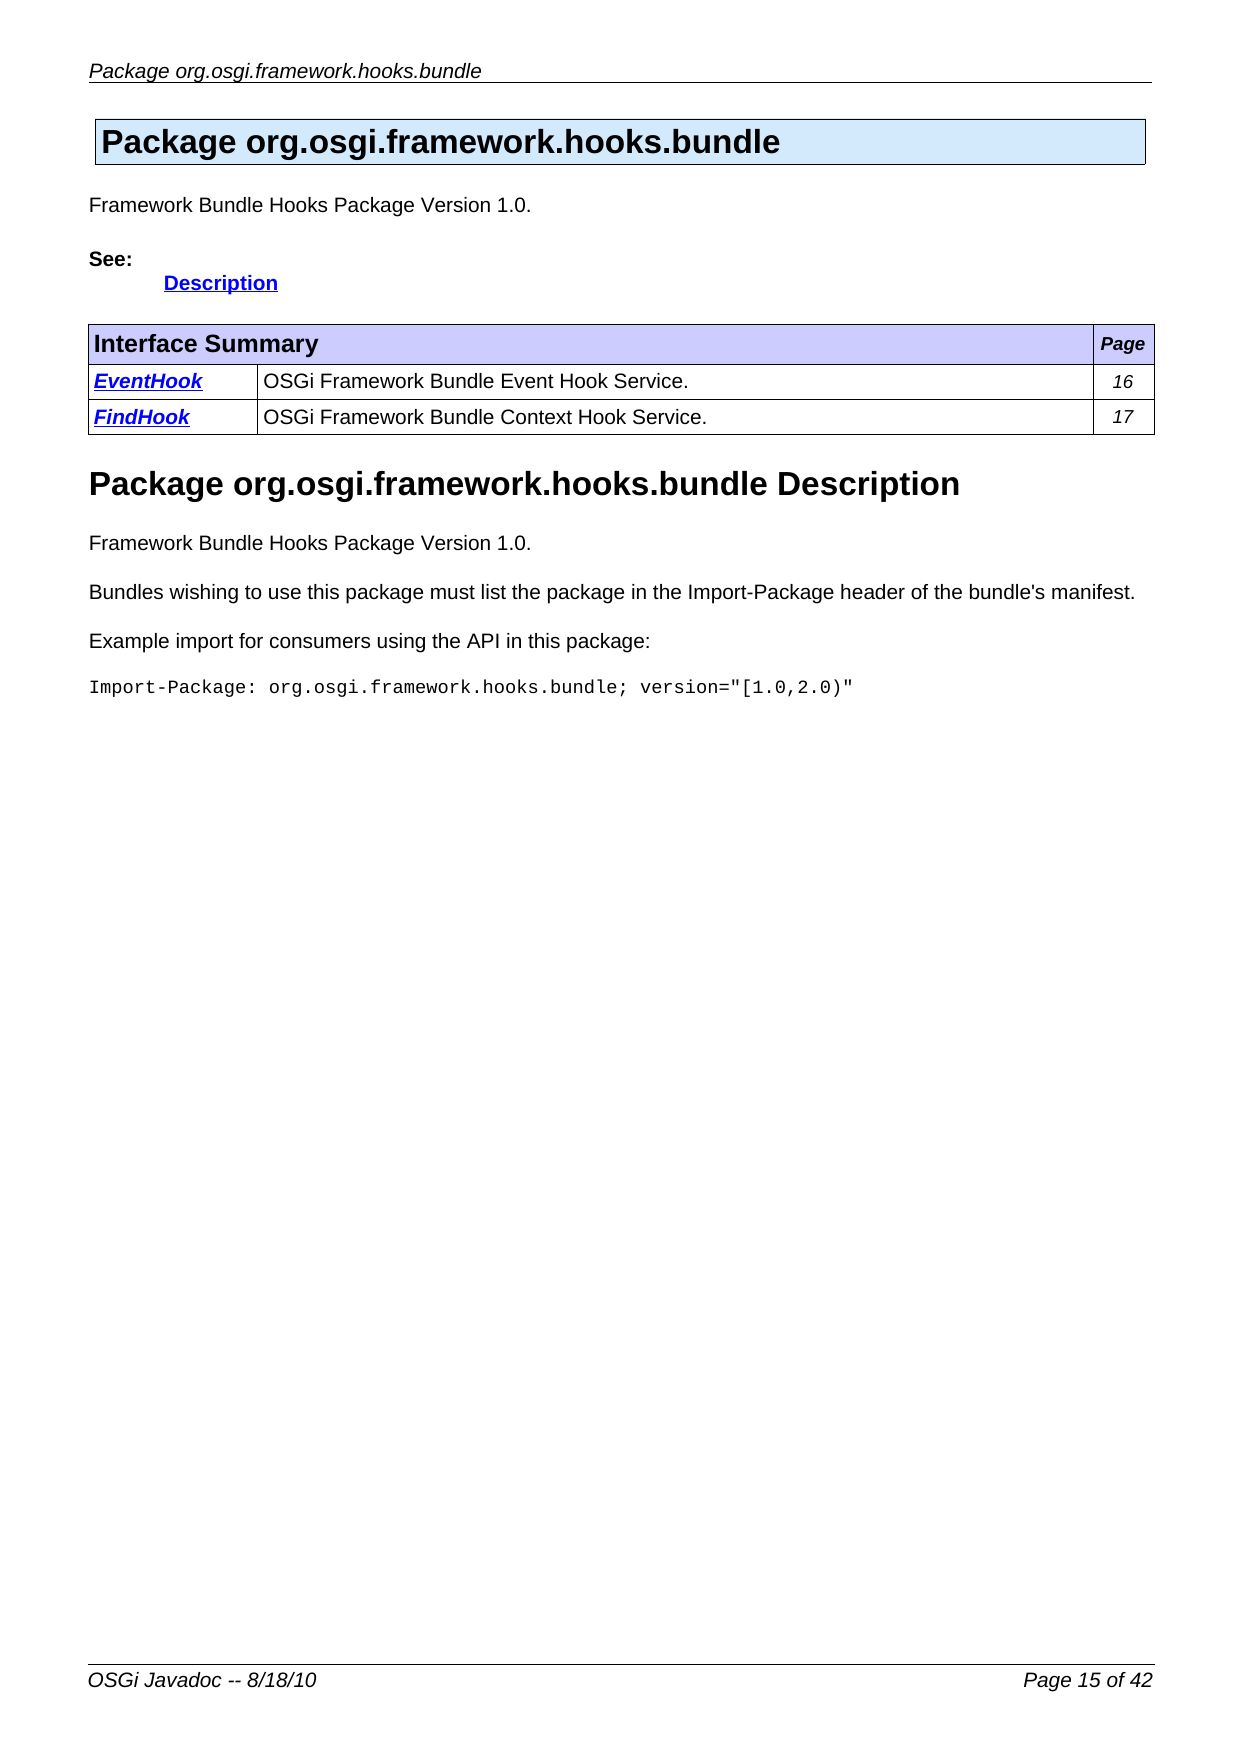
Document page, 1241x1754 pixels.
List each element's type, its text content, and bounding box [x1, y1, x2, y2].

text Bundles wishing to use this package must list the package in the Import-Package header of the bundle's manifest. [88, 580, 1152, 604]
text Framework Bundle Hooks Package Version 1.0. [88, 531, 1152, 555]
text Import-Package: org.osgi.framework.hooks.bundle; version="[1.0,2.0)" [88, 678, 1152, 699]
text Example import for consumers using the API in this package: [88, 629, 1152, 653]
subtitle Package org.osgi.framework.hooks.bundle [96, 120, 1145, 164]
table_cell 16 [1094, 365, 1154, 399]
table_cell OSGi Framework Bundle Context Hook Service. [258, 400, 1093, 434]
text See: [88, 246, 1152, 270]
table_cell EventHook [89, 365, 257, 399]
text Description [163, 270, 1152, 294]
table_cell OSGi Framework Bundle Event Hook Service. [258, 365, 1093, 399]
text Package org.osgi.framework.hooks.bundle Description [88, 463, 1152, 502]
text Framework Bundle Hooks Package Version 1.0. [88, 193, 1152, 217]
table_header Page [1094, 325, 1154, 364]
table_cell FindHook [89, 400, 257, 434]
table_cell 17 [1094, 400, 1154, 434]
table_header Interface Summary [89, 325, 1093, 364]
